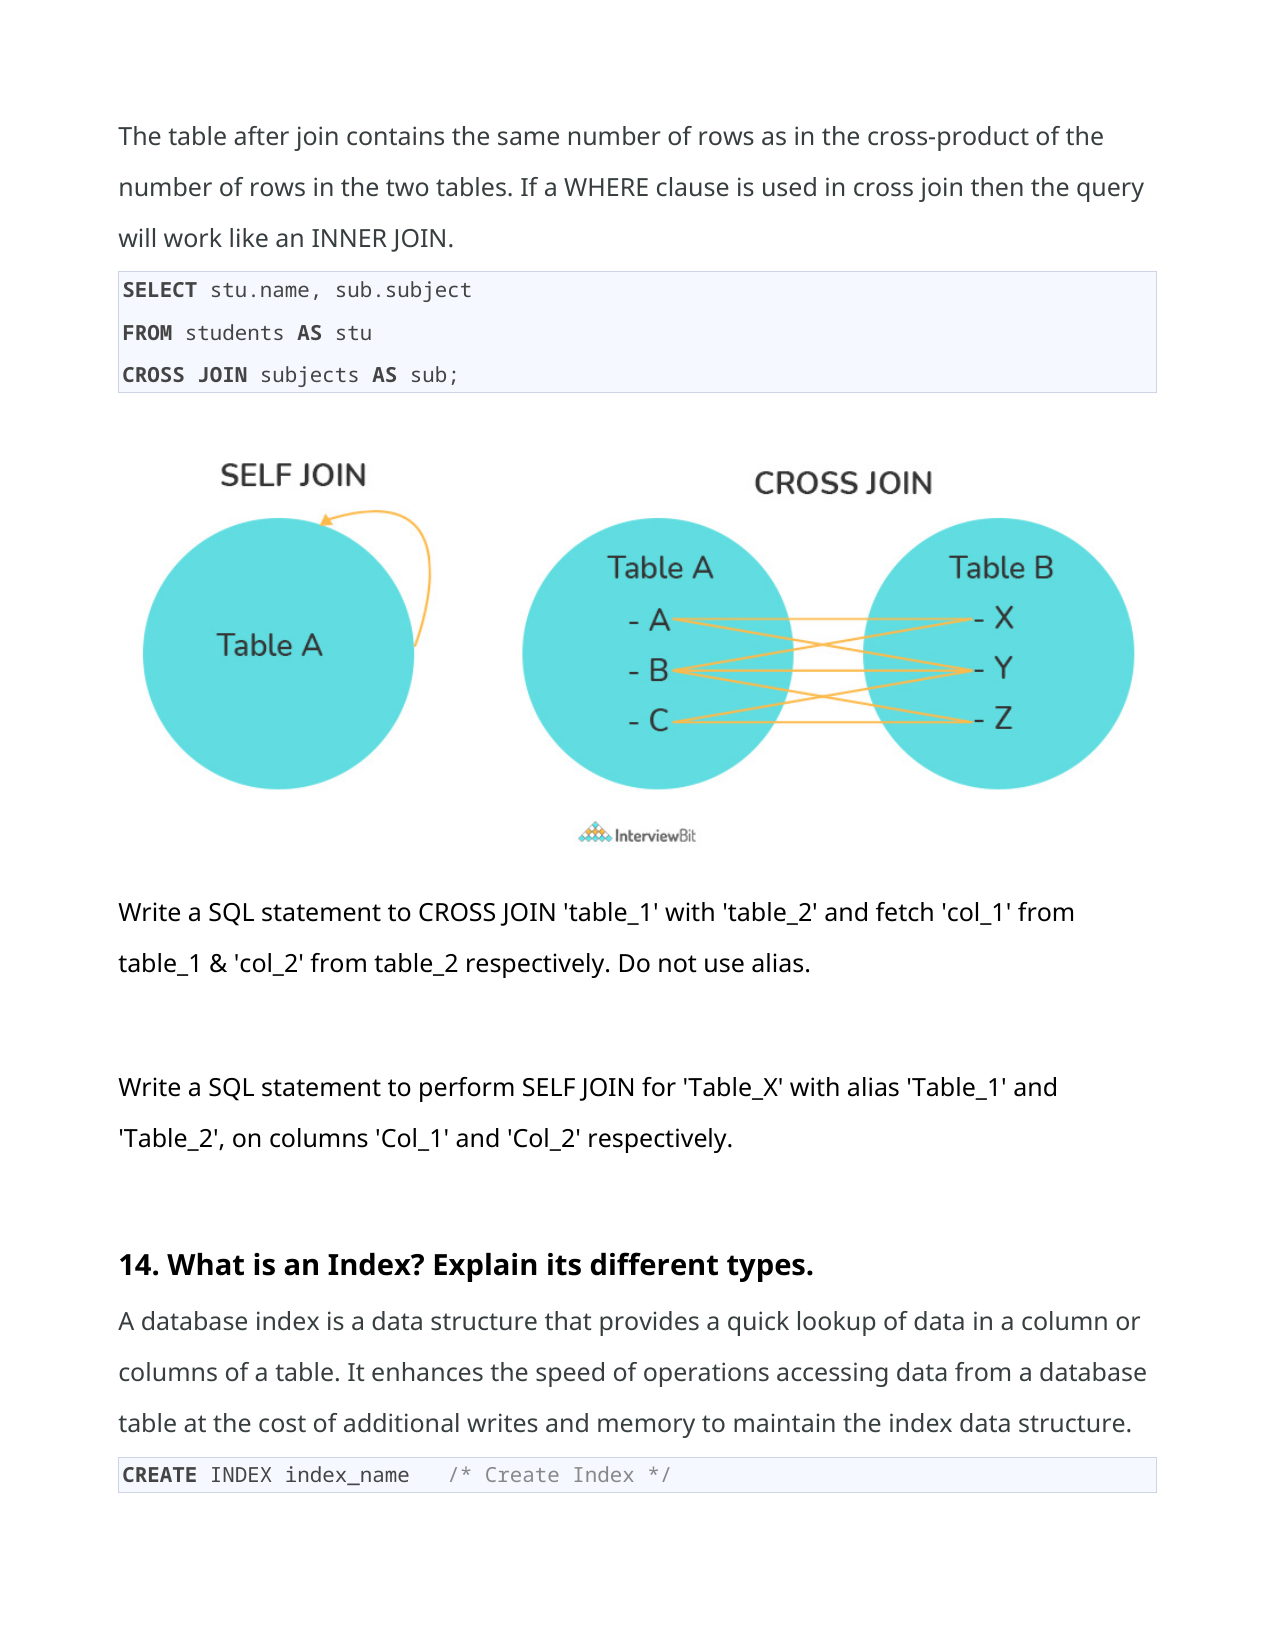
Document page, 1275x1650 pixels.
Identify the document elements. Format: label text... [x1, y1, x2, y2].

subtitle 14. What is an Index? Explain its different types. [118, 1244, 1157, 1284]
text FROM students AS stu [119, 314, 1156, 346]
picture [118, 436, 1156, 851]
text A database index is a data structure that provides a quick lookup of data in a column or columns of a table. It enhances the speed of operations accessing data from a database table at the cost of additional writes and memory to maintain the index data structure. [118, 1303, 1157, 1440]
text The table after join contains the same number of rows as in the cross-product of the number of rows in the two tables. If a WHERE clause is used in cross join then the query will work like an INNER JOIN. [118, 118, 1157, 254]
text CROSS JOIN subjects AS sub; [119, 356, 1156, 392]
text SELECT stu.name, sub.subject [119, 272, 1156, 304]
subtitle Write a SQL statement to CROSS JOIN 'table_1' with 'table_2' and fetch 'col_1' from table_1 & 'col_2' from table_2 respectively. Do not use alias. [118, 895, 1157, 980]
subtitle Write a SQL statement to perform SELF JOIN for 'Table_X' with alias 'Table_1' and 'Table_2', on columns 'Col_1' and 'Col_2' respectively. [118, 1069, 1157, 1154]
text CREATE INDEX index_name /* Create Index */ [119, 1458, 1156, 1492]
